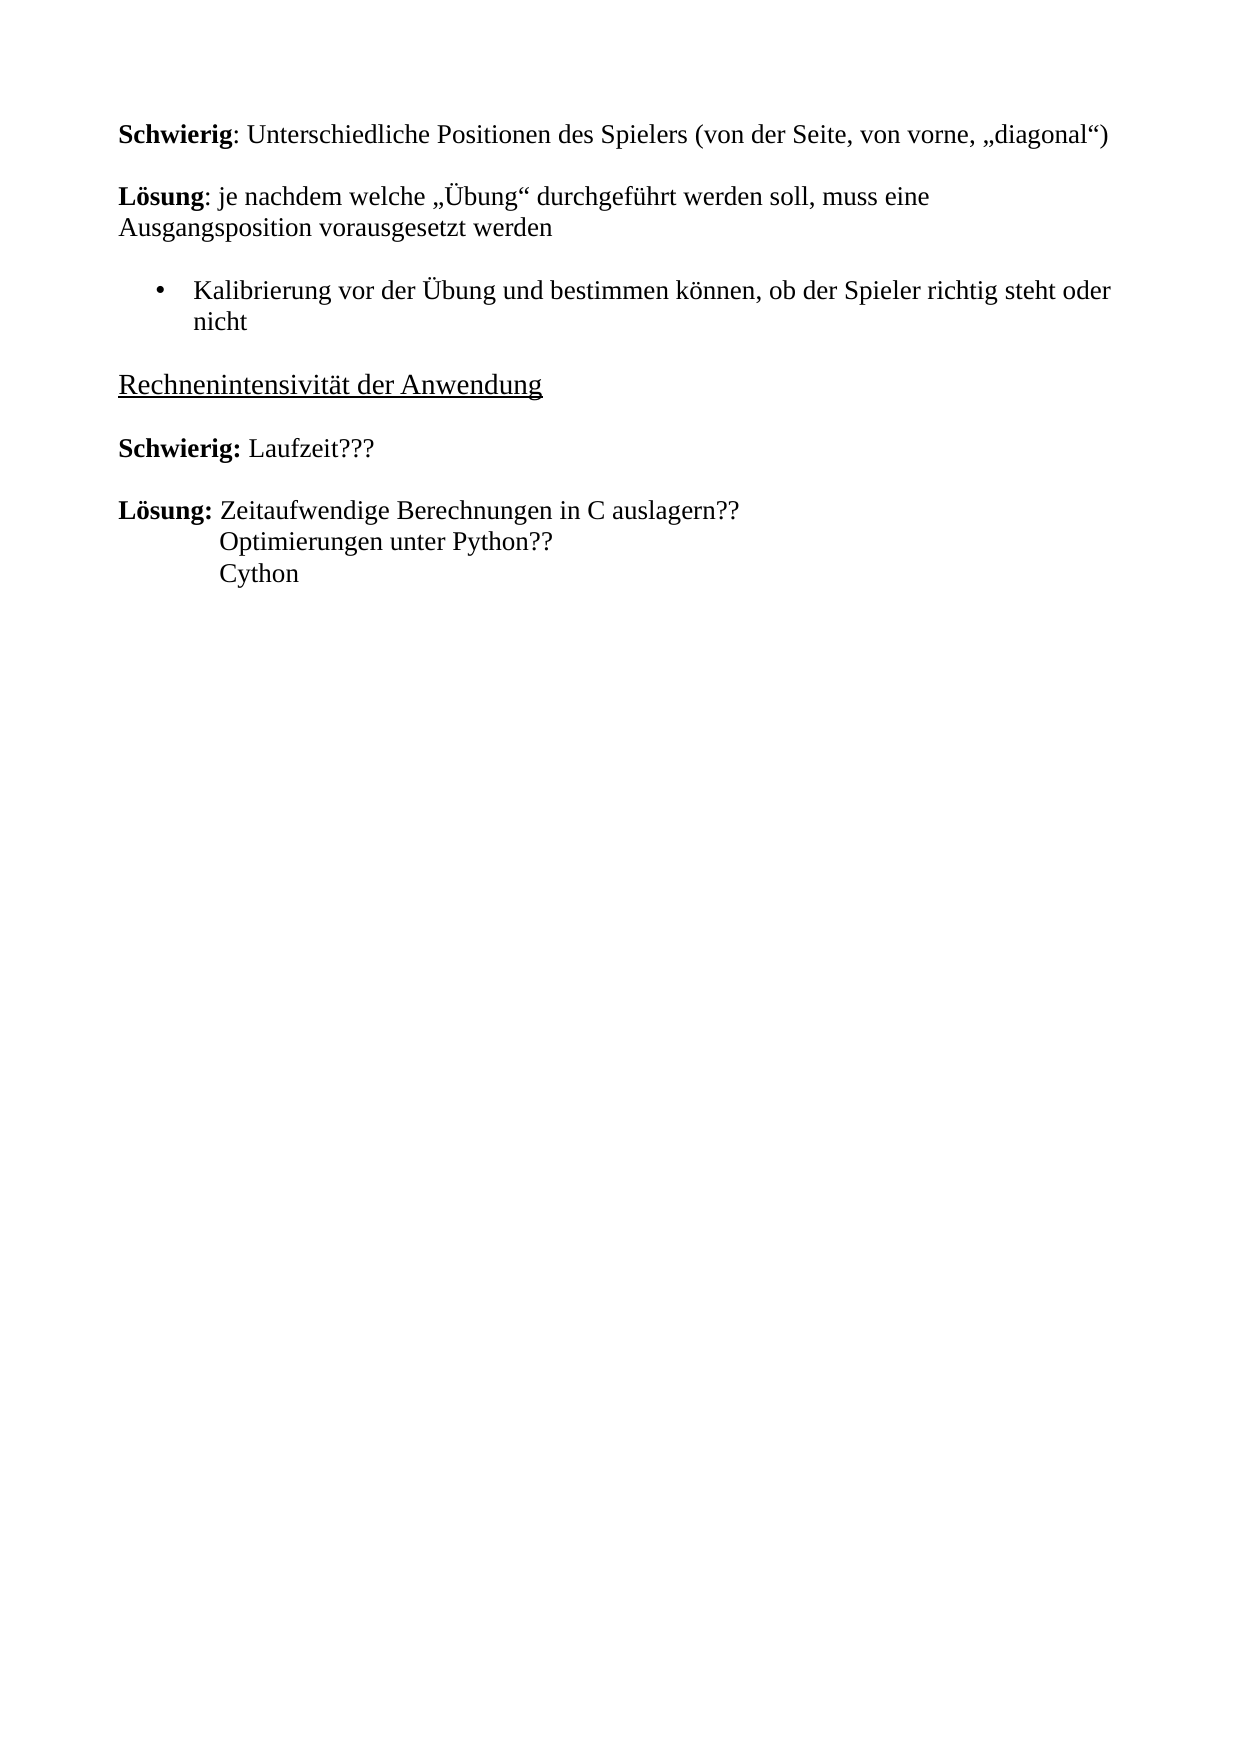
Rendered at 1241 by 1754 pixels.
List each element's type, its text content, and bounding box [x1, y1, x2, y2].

text Schwierig: Unterschiedliche Positionen des Spielers (von der Seite, von vorne, „diagonal“) [118, 118, 1122, 149]
text Schwierig: Laufzeit??? [118, 432, 1122, 463]
text Optimierungen unter Python?? [118, 526, 1122, 557]
text Lösung: je nachdem welche „Übung“ durchgeführt werden soll, muss eine Ausgangsposition vorausgesetzt werden [118, 180, 1122, 243]
list Kalibrierung vor der Übung und bestimmen können, ob der Spieler richtig steht oder nicht [156, 274, 1122, 336]
text Cython [118, 557, 1122, 588]
text Lösung: Zeitaufwendige Berechnungen in C auslagern?? [118, 494, 1122, 526]
text Rechnenintensivität der Anwendung [118, 367, 1122, 401]
